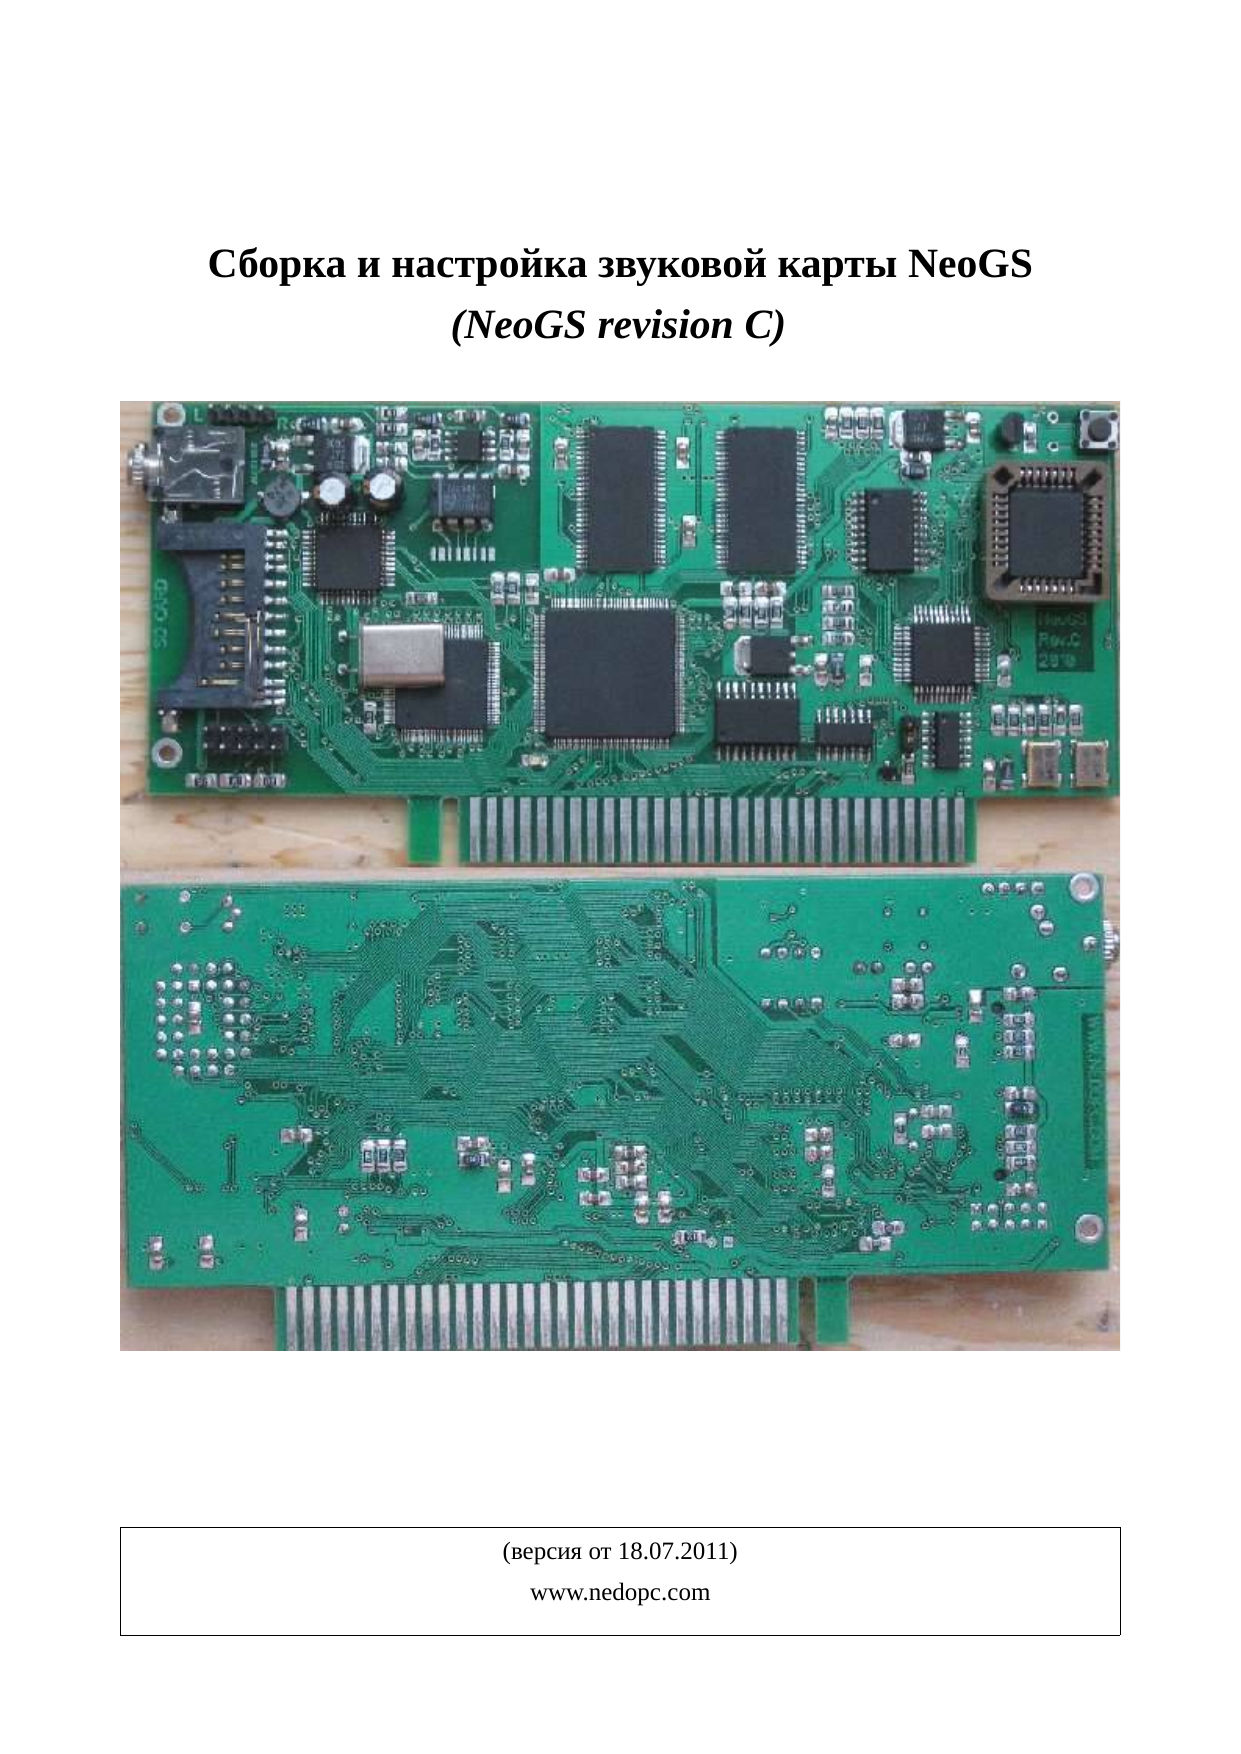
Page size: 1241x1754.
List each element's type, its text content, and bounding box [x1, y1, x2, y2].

text www.nedopc.com [129, 1577, 1111, 1606]
text Сборка и настройка звуковой карты NeoGS [118, 239, 1122, 287]
text (NeoGS revision C) [118, 299, 1122, 347]
text (версия от 18.07.2011) [129, 1536, 1111, 1565]
picture [120, 401, 1121, 1351]
